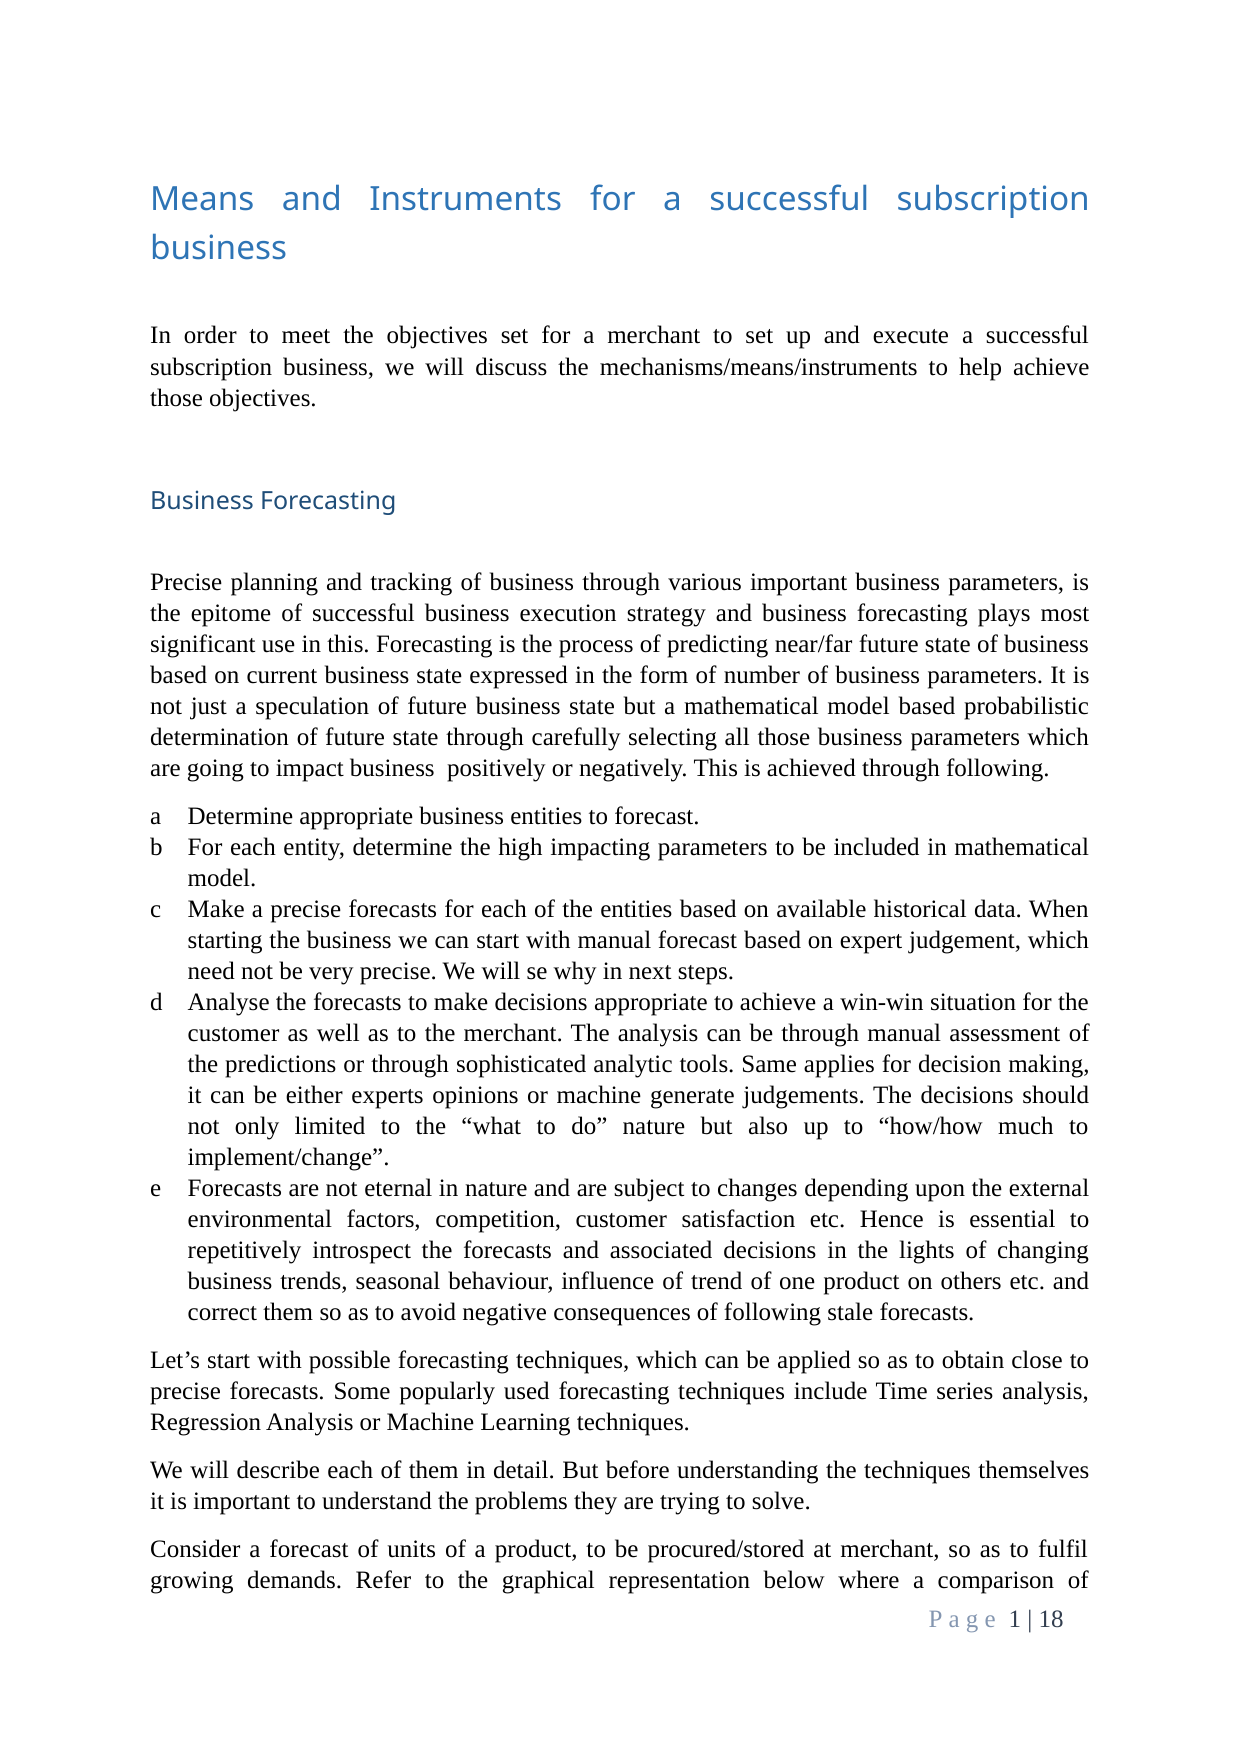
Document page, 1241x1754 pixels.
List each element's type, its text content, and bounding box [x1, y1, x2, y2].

text Let’s start with possible forecasting techniques, which can be applied so as to obtain close to precise forecasts. Some popularly used forecasting techniques include Time series analysis, Regression Analysis or Machine Learning techniques. [150, 1345, 1090, 1436]
list Forecasts are not eternal in nature and are subject to changes depending upon the external environmental factors, competition, customer satisfaction etc. Hence is essential to repetitively introspect the forecasts and associated decisions in the lights of changing business trends, seasonal behaviour, influence of trend of one product on others etc. and correct them so as to avoid negative consequences of following stale forecasts. [150, 1173, 1090, 1326]
subtitle Means and Instruments for a successful subscription business [150, 175, 1090, 269]
text Consider a forecast of units of a product, to be procured/stored at merchant, so as to fulfil growing demands. Refer to the graphical representation below where a comparison of [150, 1534, 1090, 1593]
text In order to meet the objectives set for a merchant to set up and execute a successful subscription business, we will discuss the mechanisms/means/instruments to help achieve those objectives. [150, 321, 1090, 411]
subtitle Business Forecasting [150, 482, 1090, 516]
list Determine appropriate business entities to forecast. [150, 801, 1090, 829]
text Precise planning and tracking of business through various important business parameters, is the epitome of successful business execution strategy and business forecasting plays most significant use in this. Forecasting is the process of predicting near/far future state of business based on current business state expressed in the form of number of business parameters. It is not just a speculation of future business state but a mathematical model based probabilistic determination of future state through carefully selecting all those business parameters which are going to impact business positively or negatively. This is achieved through following. [150, 567, 1090, 782]
list For each entity, determine the high impacting parameters to be included in mathematical model. [150, 832, 1090, 892]
list Make a precise forecasts for each of the entities based on available historical data. When starting the business we can start with manual forecast based on expert judgement, which need not be very precise. We will se why in next steps. [150, 894, 1090, 985]
list Analyse the forecasts to make decisions appropriate to achieve a win-win situation for the customer as well as to the merchant. The analysis can be through manual assessment of the predictions or through sophisticated analytic tools. Same applies for decision making, it can be either experts opinions or machine generate judgements. The decisions should not only limited to the “what to do” nature but also up to “how/how much to implement/change”. [150, 987, 1090, 1171]
text We will describe each of them in detail. But before understanding the techniques themselves it is important to understand the problems they are trying to solve. [150, 1455, 1090, 1515]
